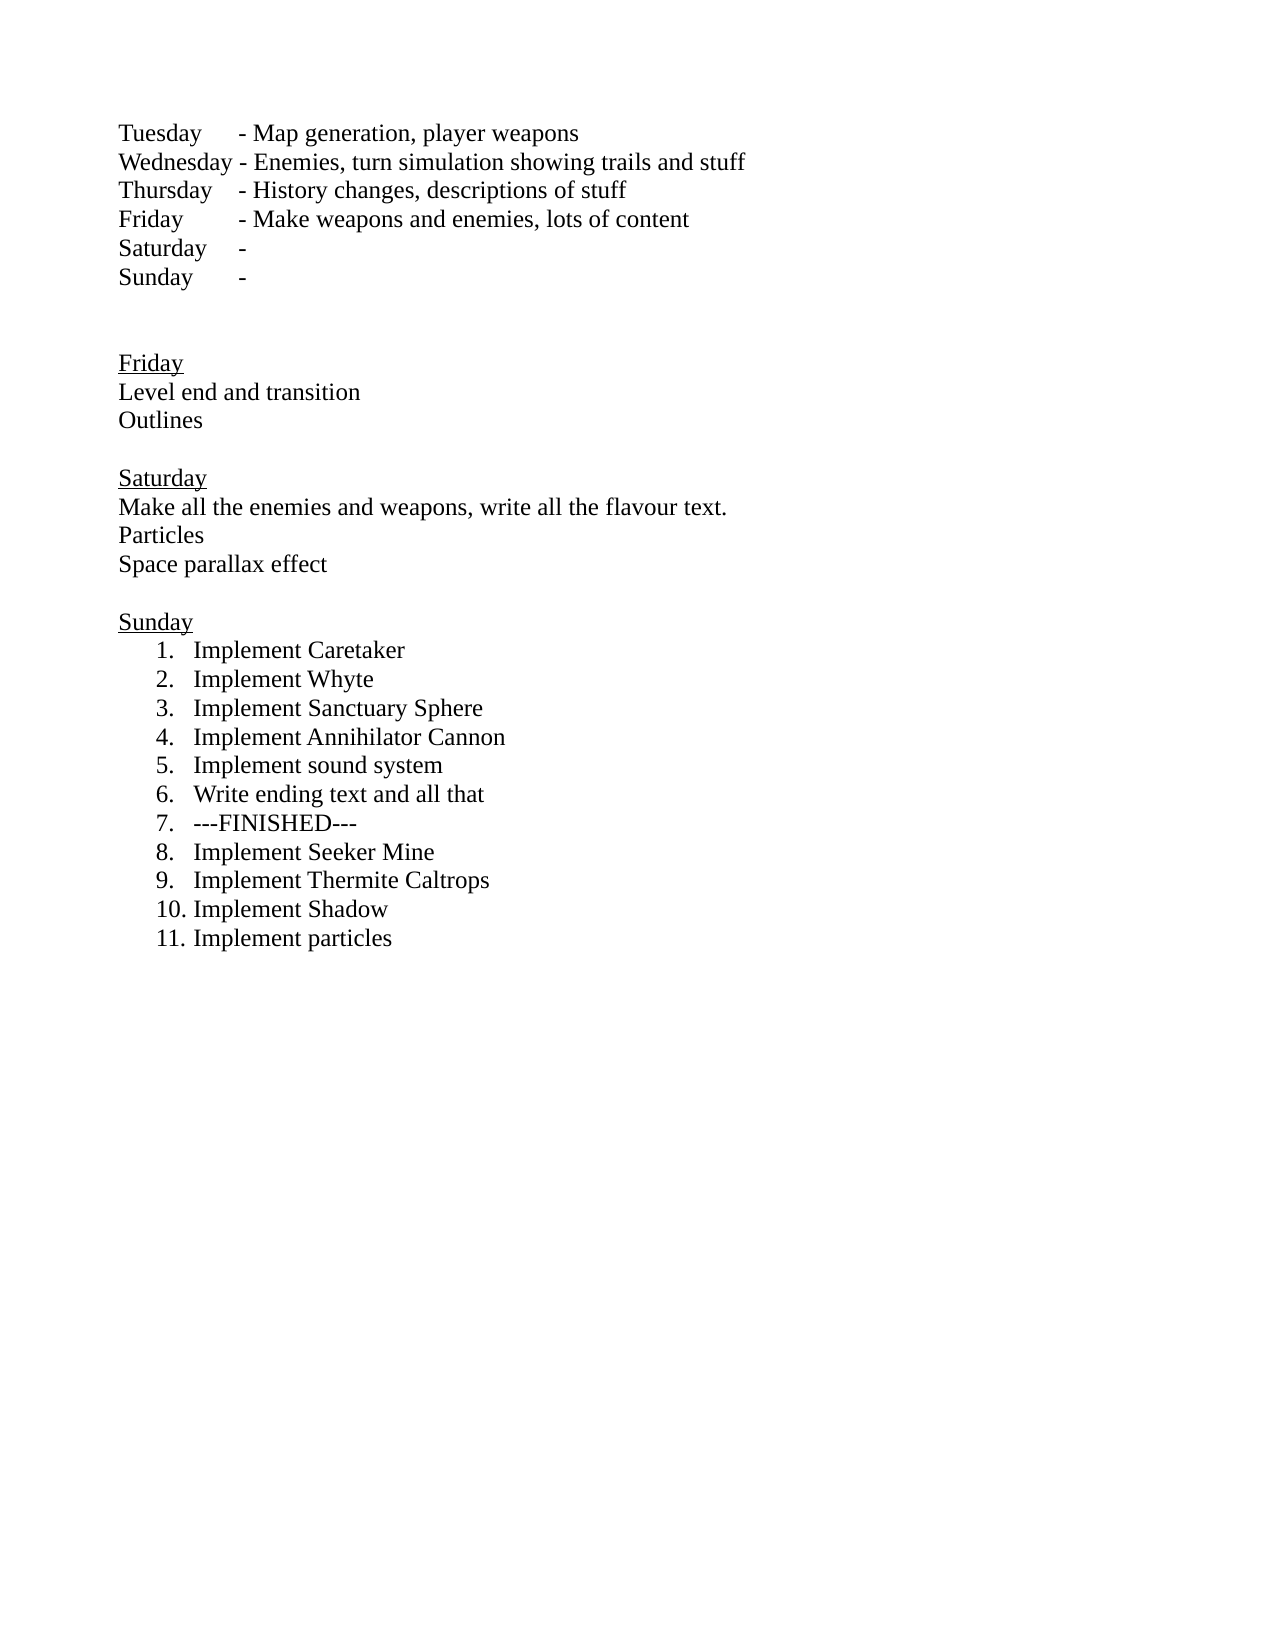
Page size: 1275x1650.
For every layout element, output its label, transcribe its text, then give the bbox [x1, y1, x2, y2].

list Implement particles [156, 923, 1157, 952]
text Level end and transition [118, 377, 1157, 406]
list Implement Whyte [156, 664, 1157, 693]
text Wednesday - Enemies, turn simulation showing trails and stuff [118, 147, 1157, 176]
text Sunday - [118, 262, 1157, 291]
list Write ending text and all that [156, 779, 1157, 808]
text Make all the enemies and weapons, write all the flavour text. [118, 492, 1157, 521]
list Implement Caretaker [156, 636, 1157, 664]
list Implement Shadow [156, 894, 1157, 923]
text Outlines [118, 406, 1157, 434]
text Sunday [118, 607, 1157, 636]
list ---FINISHED--- [156, 808, 1157, 837]
text Space parallax effect [118, 549, 1157, 578]
text Saturday [118, 463, 1157, 492]
list Implement Annihilator Cannon [156, 722, 1157, 751]
list Implement Seeker Mine [156, 837, 1157, 866]
list Implement Sanctuary Sphere [156, 693, 1157, 722]
list Implement Thermite Caltrops [156, 866, 1157, 894]
text Tuesday - Map generation, player weapons [118, 118, 1157, 147]
text Friday [118, 348, 1157, 377]
text Saturday - [118, 233, 1157, 262]
list Implement sound system [156, 751, 1157, 779]
text Friday - Make weapons and enemies, lots of content [118, 204, 1157, 233]
text Particles [118, 521, 1157, 549]
text Thursday - History changes, descriptions of stuff [118, 176, 1157, 204]
